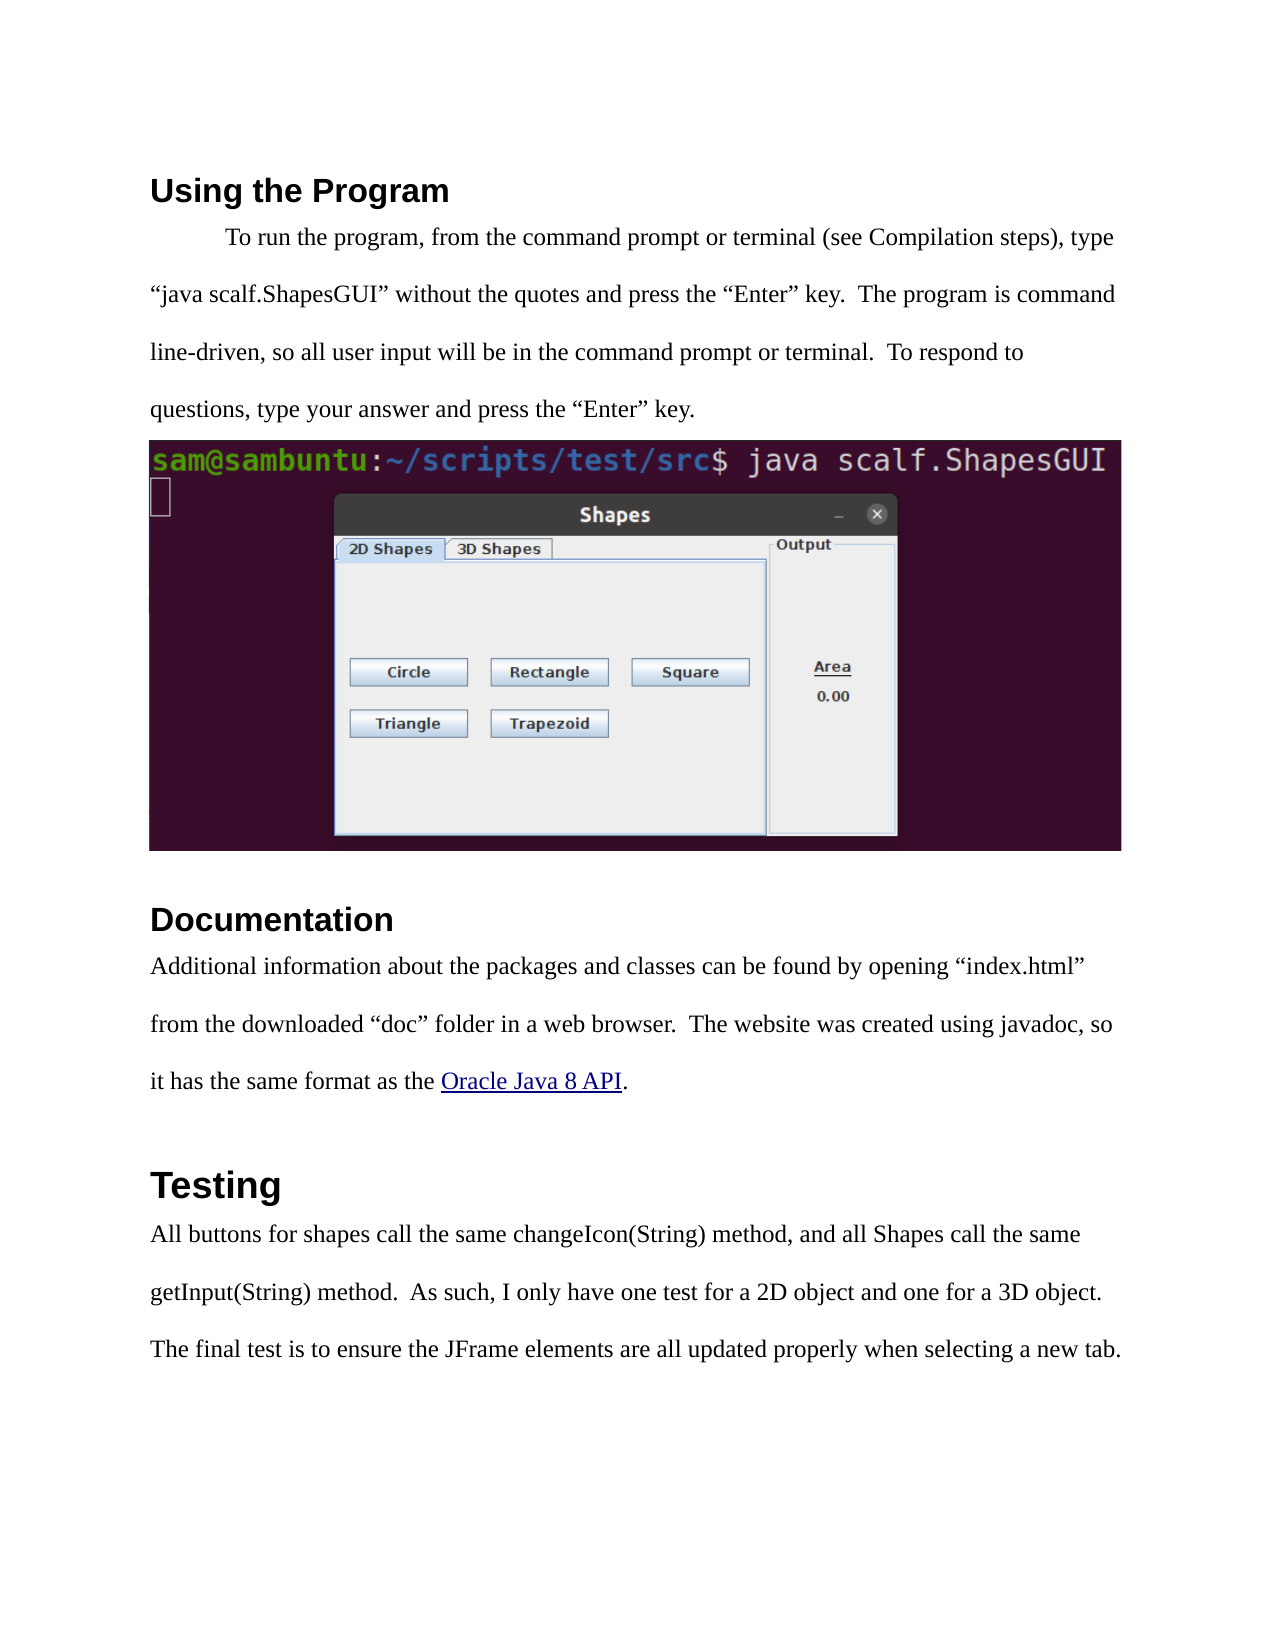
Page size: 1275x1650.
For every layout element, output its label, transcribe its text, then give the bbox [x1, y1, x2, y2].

subtitle Using the Program [150, 171, 1125, 209]
subtitle Documentation [150, 900, 1125, 939]
text To run the program, from the command prompt or terminal (see Compilation steps), type “java scalf.ShapesGUI” without the quotes and press the “Enter” key. The program is command line-driven, so all user input will be in the command prompt or terminal. To respond to questions, type your answer and press the “Enter” key. [150, 222, 1125, 423]
subtitle Testing [150, 1163, 1125, 1207]
text All buttons for shapes call the same changeIcon(String) method, and all Shapes call the same getInput(String) method. As such, I only have one test for a 2D object and one for a 3D object. The final test is to ensure the JFrame elements are all updated properly when selecting a new tab. [150, 1219, 1125, 1363]
text Additional information about the packages and classes can be found by opening “index.html” from the downloaded “doc” folder in a web browser. The website was created using javadoc, so it has the same format as the Oracle Java 8 API. [150, 951, 1125, 1095]
picture [148, 440, 1122, 851]
